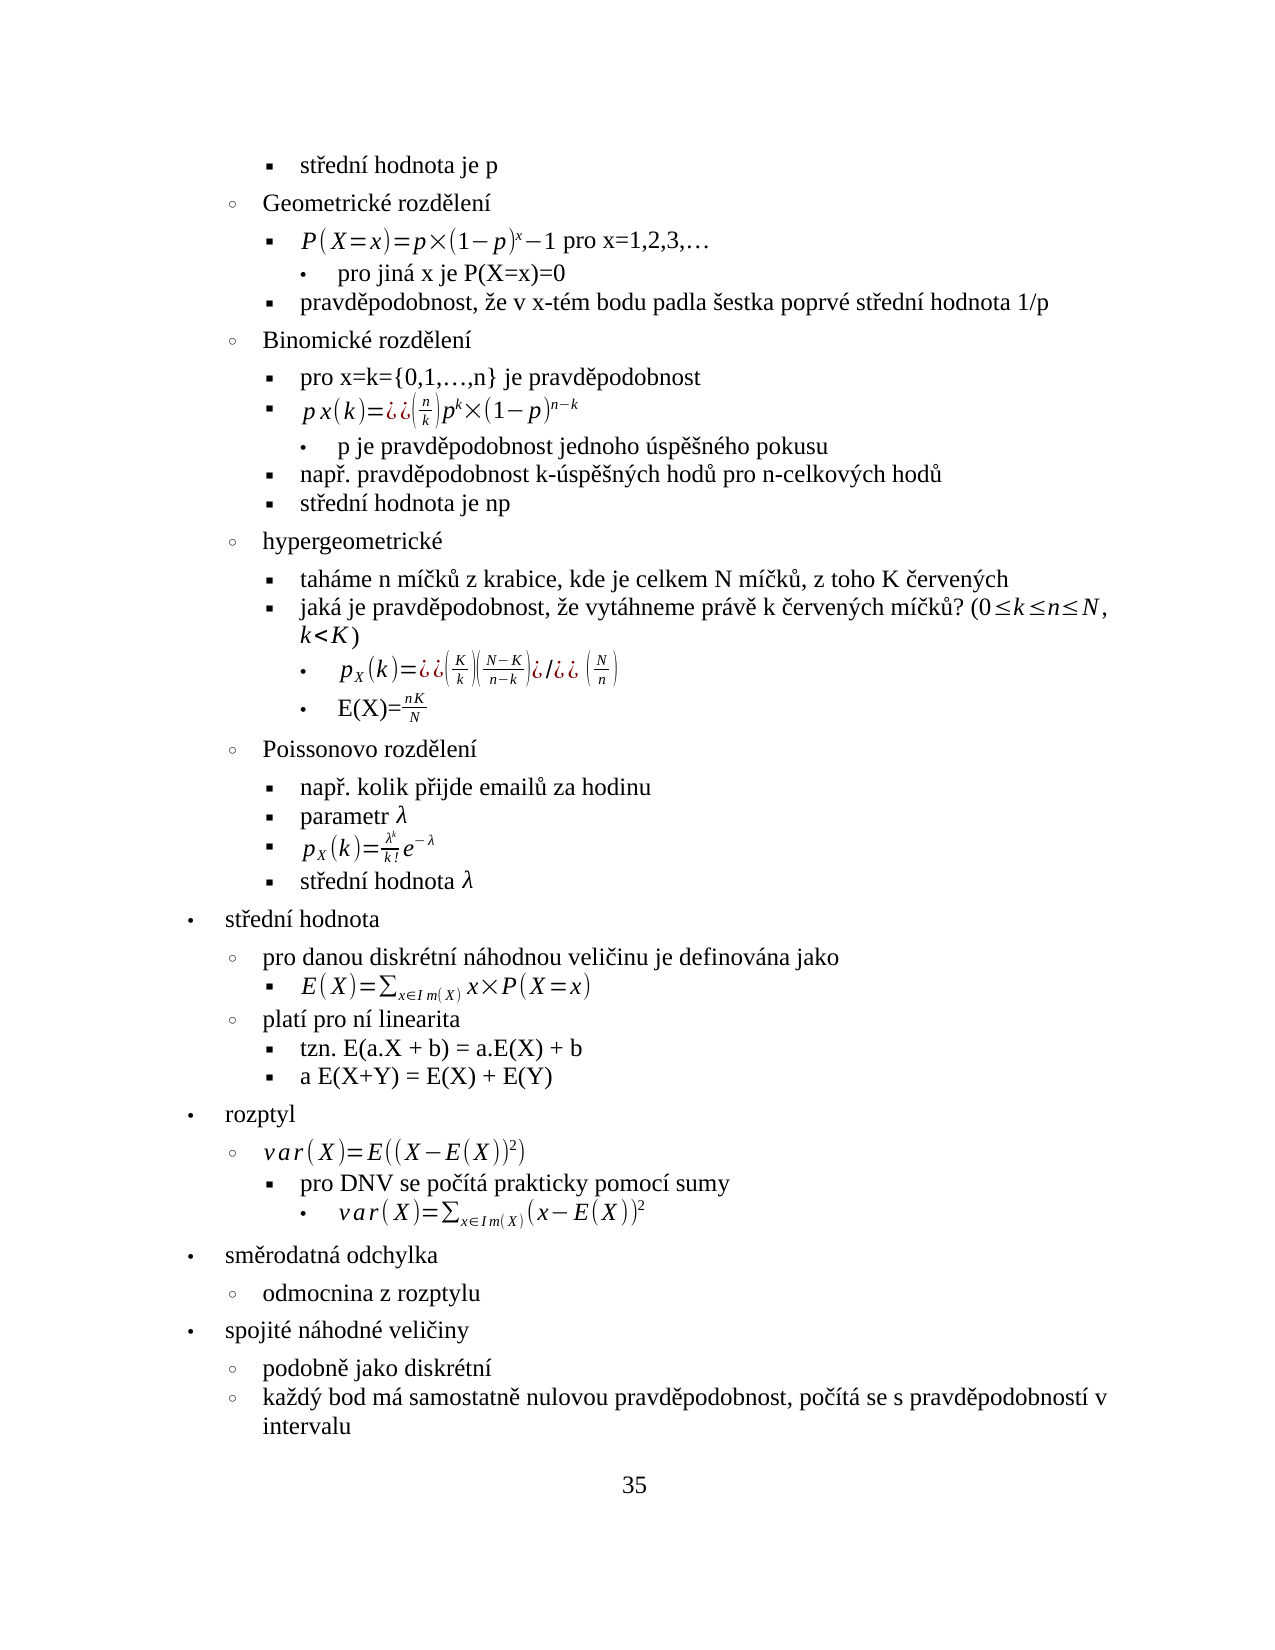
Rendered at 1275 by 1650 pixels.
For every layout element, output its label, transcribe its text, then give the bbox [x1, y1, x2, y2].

list parametr [262, 801, 1125, 830]
list podobně jako diskrétní [225, 1353, 1125, 1382]
list a E(X+Y) = E(X) + E(Y) [262, 1061, 1125, 1090]
list spojité náhodné veličiny [187, 1316, 1125, 1344]
list pro x=1,2,3,… [262, 225, 1125, 258]
list Poissonovo rozdělení [225, 734, 1125, 763]
list platí pro ní linearita [225, 1004, 1125, 1033]
list Geometrické rozdělení [225, 188, 1125, 216]
list střední hodnota [187, 904, 1125, 933]
list E(X)= [300, 690, 1125, 726]
list např. pravděpodobnost k-úspěšných hodů pro n-celkových hodů [262, 459, 1125, 488]
list tzn. E(a.X + b) = a.E(X) + b [262, 1033, 1125, 1061]
list pro DNV se počítá prakticky pomocí sumy [262, 1168, 1125, 1197]
list jaká je pravděpodobnost, že vytáhneme právě k červených míčků? (, ) [262, 592, 1125, 650]
list každý bod má samostatně nulovou pravděpodobnost, počítá se s pravděpodobností v intervalu [225, 1382, 1125, 1439]
list pravděpodobnost, že v x-tém bodu padla šestka poprvé střední hodnota 1/p [262, 287, 1125, 316]
list pro x=k={0,1,…,n} je pravděpodobnost [262, 362, 1125, 391]
list p je pravděpodobnost jednoho úspěšného pokusu [300, 431, 1125, 459]
list střední hodnota [262, 866, 1125, 895]
list hypergeometrické [225, 526, 1125, 555]
list např. kolik přijde emailů za hodinu [262, 772, 1125, 801]
list taháme n míčků z krabice, kde je celkem N míčků, z toho K červených [262, 564, 1125, 592]
list pro danou diskrétní náhodnou veličinu je definována jako [225, 942, 1125, 971]
list střední hodnota je np [262, 488, 1125, 517]
list pro jiná x je P(X=x)=0 [300, 258, 1125, 287]
list střední hodnota je p [262, 150, 1125, 179]
list směrodatná odchylka [187, 1240, 1125, 1269]
list Binomické rozdělení [225, 325, 1125, 353]
list rozptyl [187, 1099, 1125, 1128]
list odmocnina z rozptylu [225, 1278, 1125, 1307]
